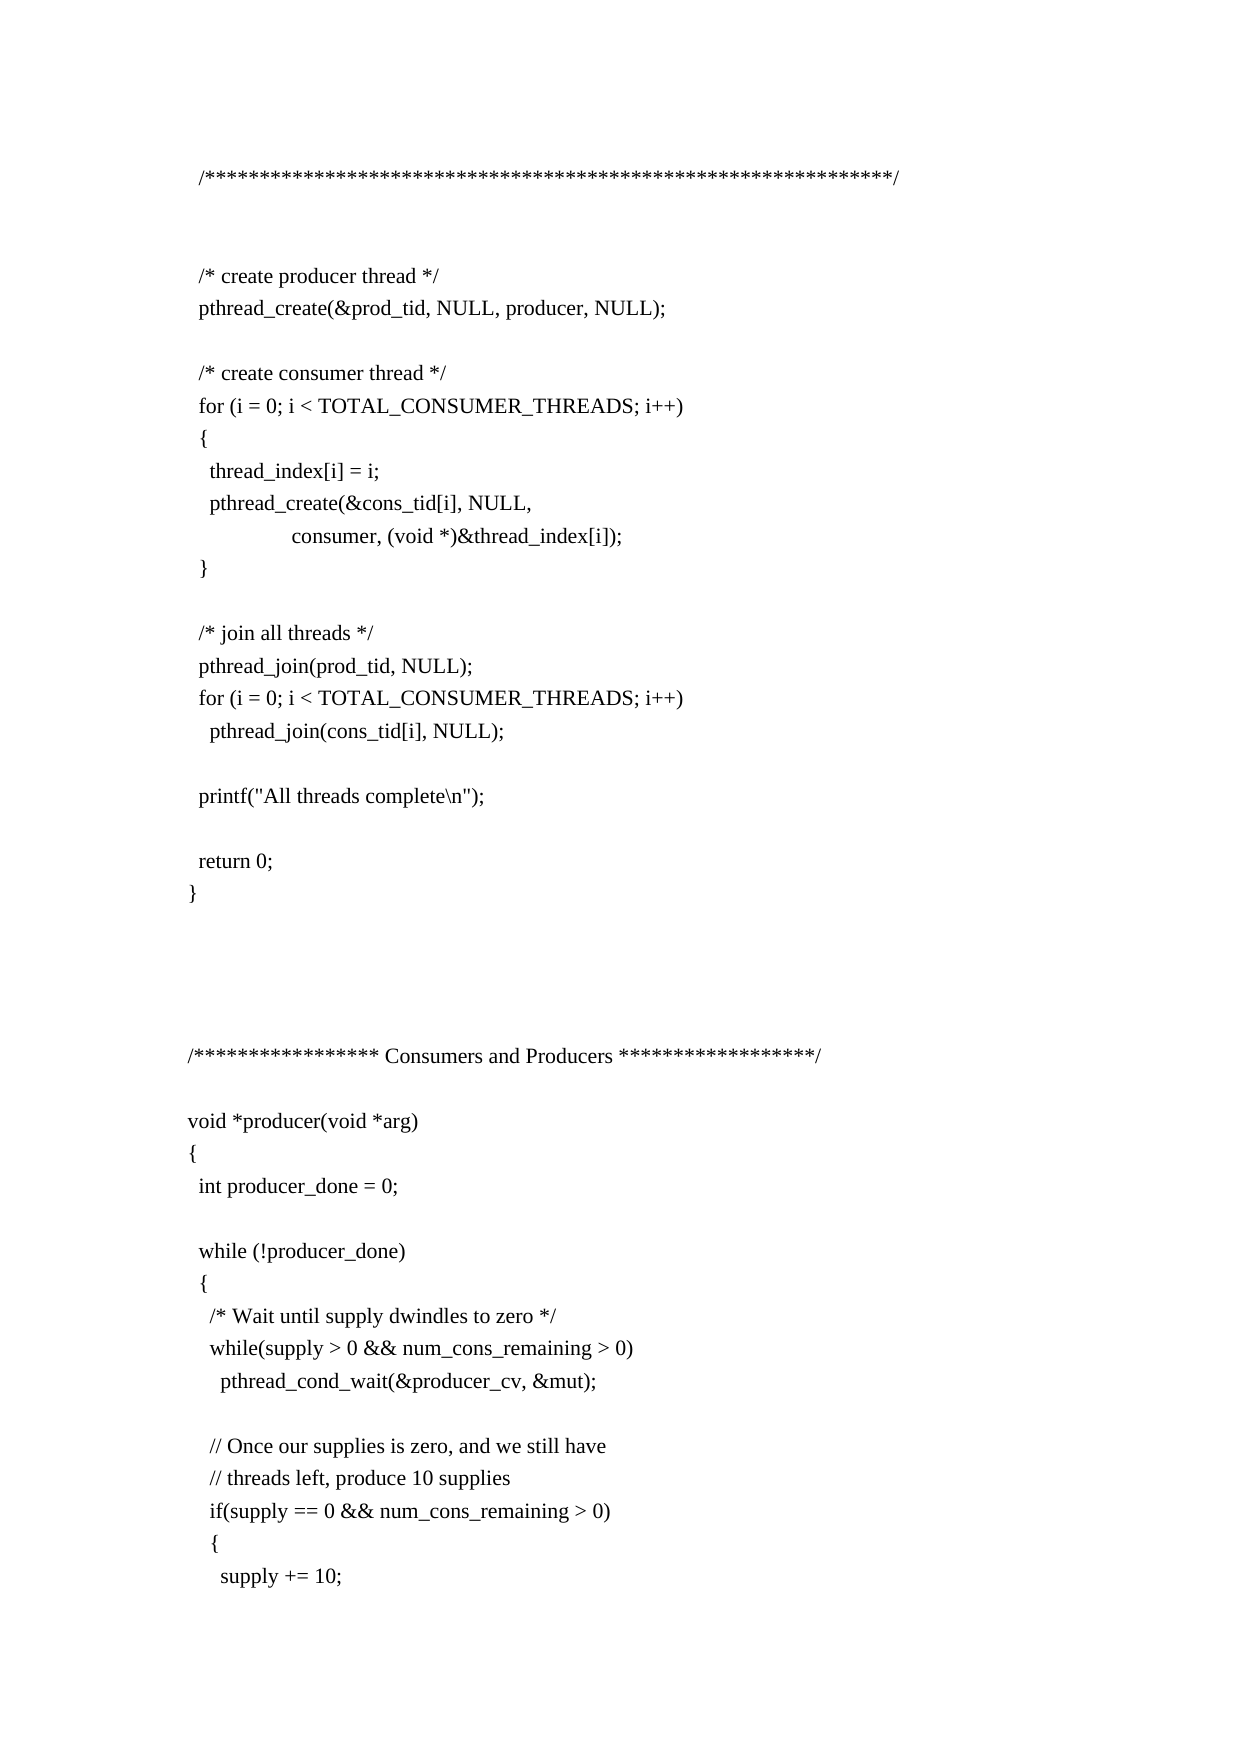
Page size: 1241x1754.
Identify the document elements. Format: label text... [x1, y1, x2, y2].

text pthread_cond_wait(&producer_cv, &mut); [187, 1364, 1053, 1397]
text /* Wait until supply dwindles to zero */ [187, 1299, 1053, 1332]
text return 0; [187, 844, 1053, 877]
text } [187, 552, 1053, 584]
text /***************** Consumers and Producers ******************/ [187, 1039, 1053, 1072]
text { [187, 1137, 1053, 1169]
text /* create consumer thread */ [187, 357, 1053, 389]
text pthread_create(&cons_tid[i], NULL, [187, 487, 1053, 519]
text for (i = 0; i < TOTAL_CONSUMER_THREADS; i++) [187, 389, 1053, 422]
text { [187, 422, 1053, 454]
text printf("All threads complete\n"); [187, 779, 1053, 812]
text /***************************************************************/ [187, 162, 1053, 194]
text if(supply == 0 && num_cons_remaining > 0) [187, 1494, 1053, 1527]
text consumer, (void *)&thread_index[i]); [187, 519, 1053, 552]
text while(supply > 0 && num_cons_remaining > 0) [187, 1332, 1053, 1364]
text pthread_create(&prod_tid, NULL, producer, NULL); [187, 292, 1053, 324]
text { [187, 1267, 1053, 1299]
text { [187, 1527, 1053, 1559]
text supply += 10; [187, 1559, 1053, 1592]
text pthread_join(cons_tid[i], NULL); [187, 714, 1053, 747]
text void *producer(void *arg) [187, 1104, 1053, 1137]
text // threads left, produce 10 supplies [187, 1462, 1053, 1494]
text /* create producer thread */ [187, 259, 1053, 292]
text pthread_join(prod_tid, NULL); [187, 649, 1053, 682]
text // Once our supplies is zero, and we still have [187, 1429, 1053, 1462]
text int producer_done = 0; [187, 1169, 1053, 1202]
text for (i = 0; i < TOTAL_CONSUMER_THREADS; i++) [187, 682, 1053, 714]
text /* join all threads */ [187, 617, 1053, 649]
text while (!producer_done) [187, 1234, 1053, 1267]
text thread_index[i] = i; [187, 454, 1053, 487]
text } [187, 877, 1053, 909]
